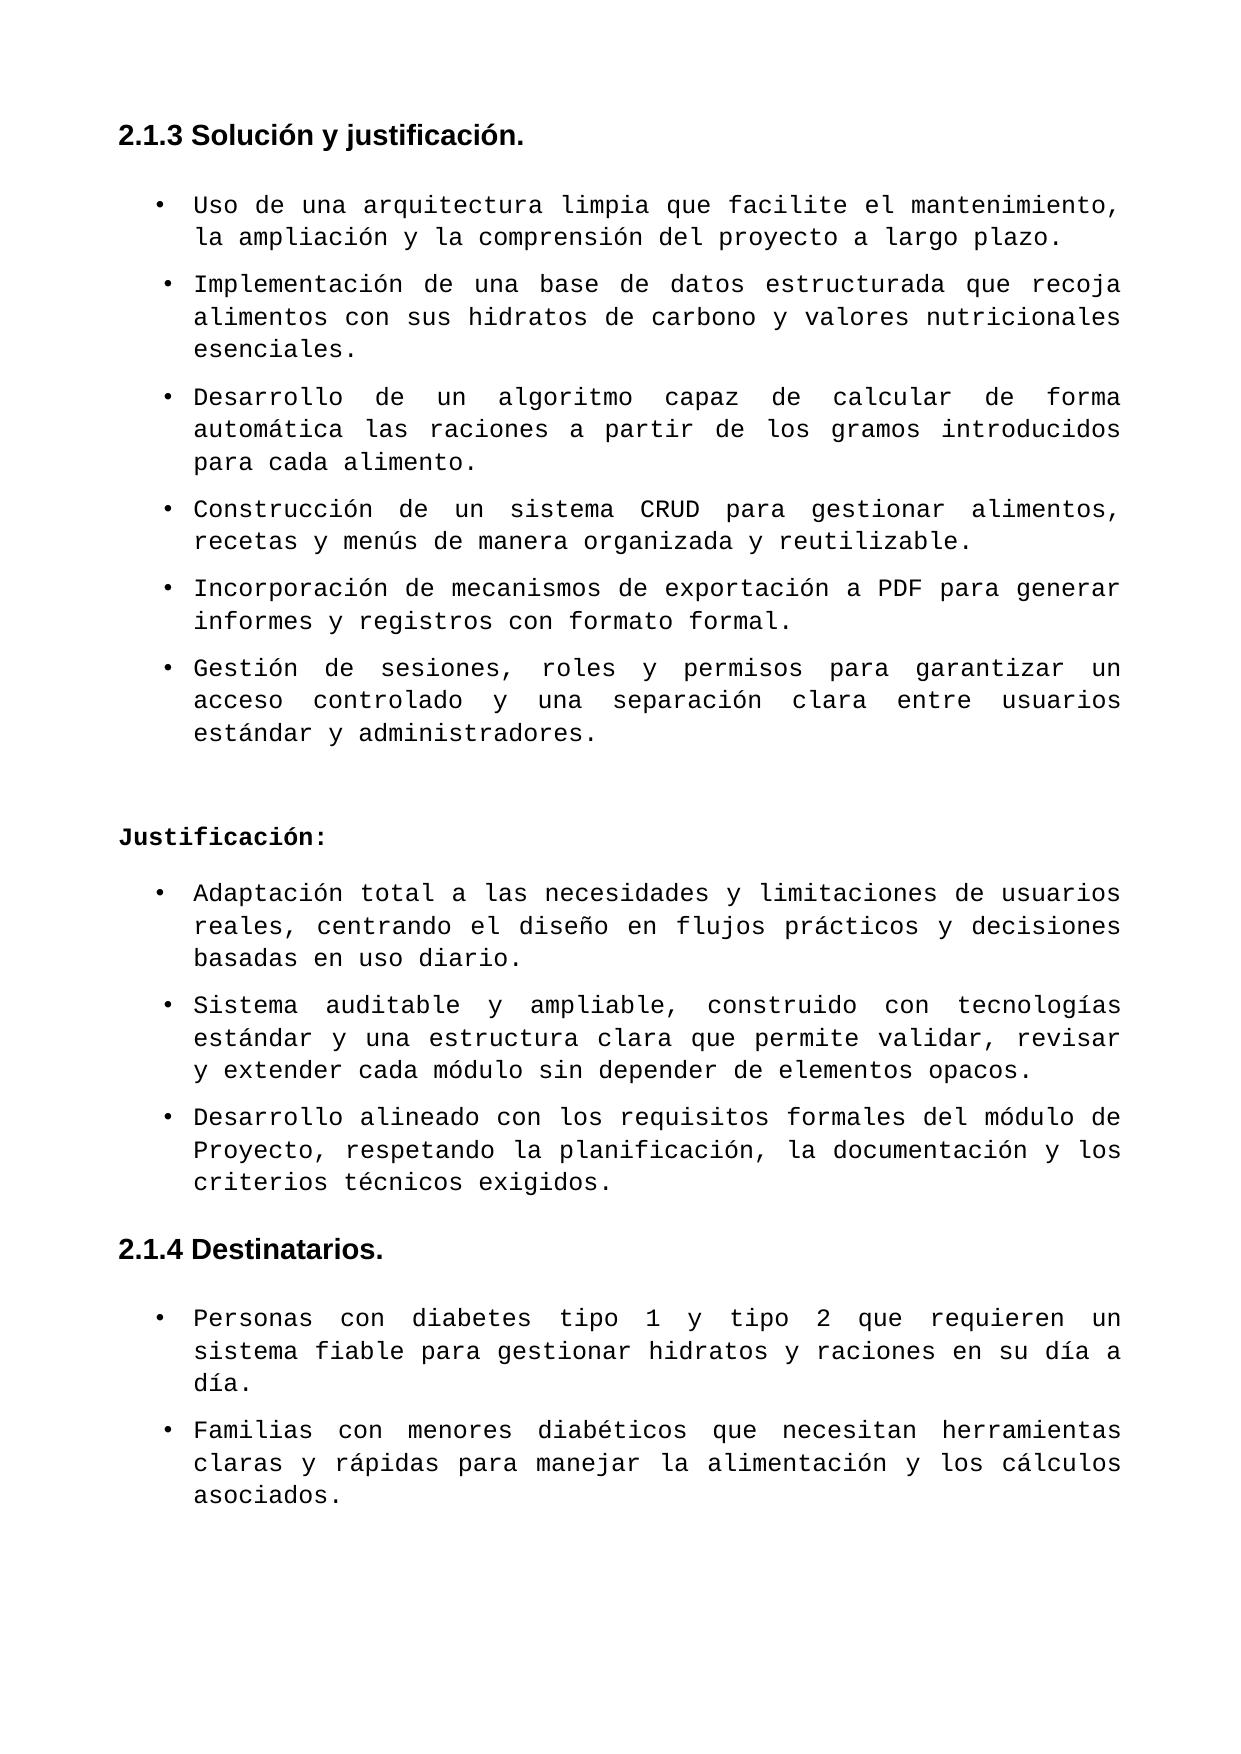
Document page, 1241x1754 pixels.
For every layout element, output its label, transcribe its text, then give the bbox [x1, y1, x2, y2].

list Adaptación total a las necesidades y limitaciones de usuarios reales, centrando el diseño en flujos prácticos y decisiones basadas en uso diario. [156, 881, 1122, 974]
list Personas con diabetes tipo 1 y tipo 2 que requieren un sistema fiable para gestionar hidratos y raciones en su día a día. [156, 1306, 1122, 1399]
subtitle 2.1.3 Solución y justificación. [118, 118, 1122, 152]
list Sistema auditable y ampliable, construido con tecnologías estándar y una estructura clara que permite validar, revisar y extender cada módulo sin depender de elementos opacos. [164, 993, 1122, 1086]
list Uso de una arquitectura limpia que facilite el mantenimiento, la ampliación y la comprensión del proyecto a largo plazo. [156, 192, 1122, 253]
list Desarrollo alineado con los requisitos formales del módulo de Proyecto, respetando la planificación, la documentación y los criterios técnicos exigidos. [164, 1105, 1122, 1198]
text Justificación: [118, 824, 1122, 852]
list Incorporación de mecanismos de exportación a PDF para generar informes y registros con formato formal. [164, 576, 1122, 637]
list Construcción de un sistema CRUD para gestionar alimentos, recetas y menús de manera organizada y reutilizable. [164, 496, 1122, 557]
list Gestión de sesiones, roles y permisos para garantizar un acceso controlado y una separación clara entre usuarios estándar y administradores. [164, 655, 1122, 749]
list Familias con menores diabéticos que necesitan herramientas claras y rápidas para manejar la alimentación y los cálculos asociados. [164, 1418, 1122, 1511]
list Implementación de una base de datos estructurada que recoja alimentos con sus hidratos de carbono y valores nutricionales esenciales. [164, 272, 1122, 365]
list Desarrollo de un algoritmo capaz de calcular de forma automática las raciones a partir de los gramos introducidos para cada alimento. [164, 384, 1122, 477]
subtitle 2.1.4 Destinatarios. [118, 1232, 1122, 1265]
